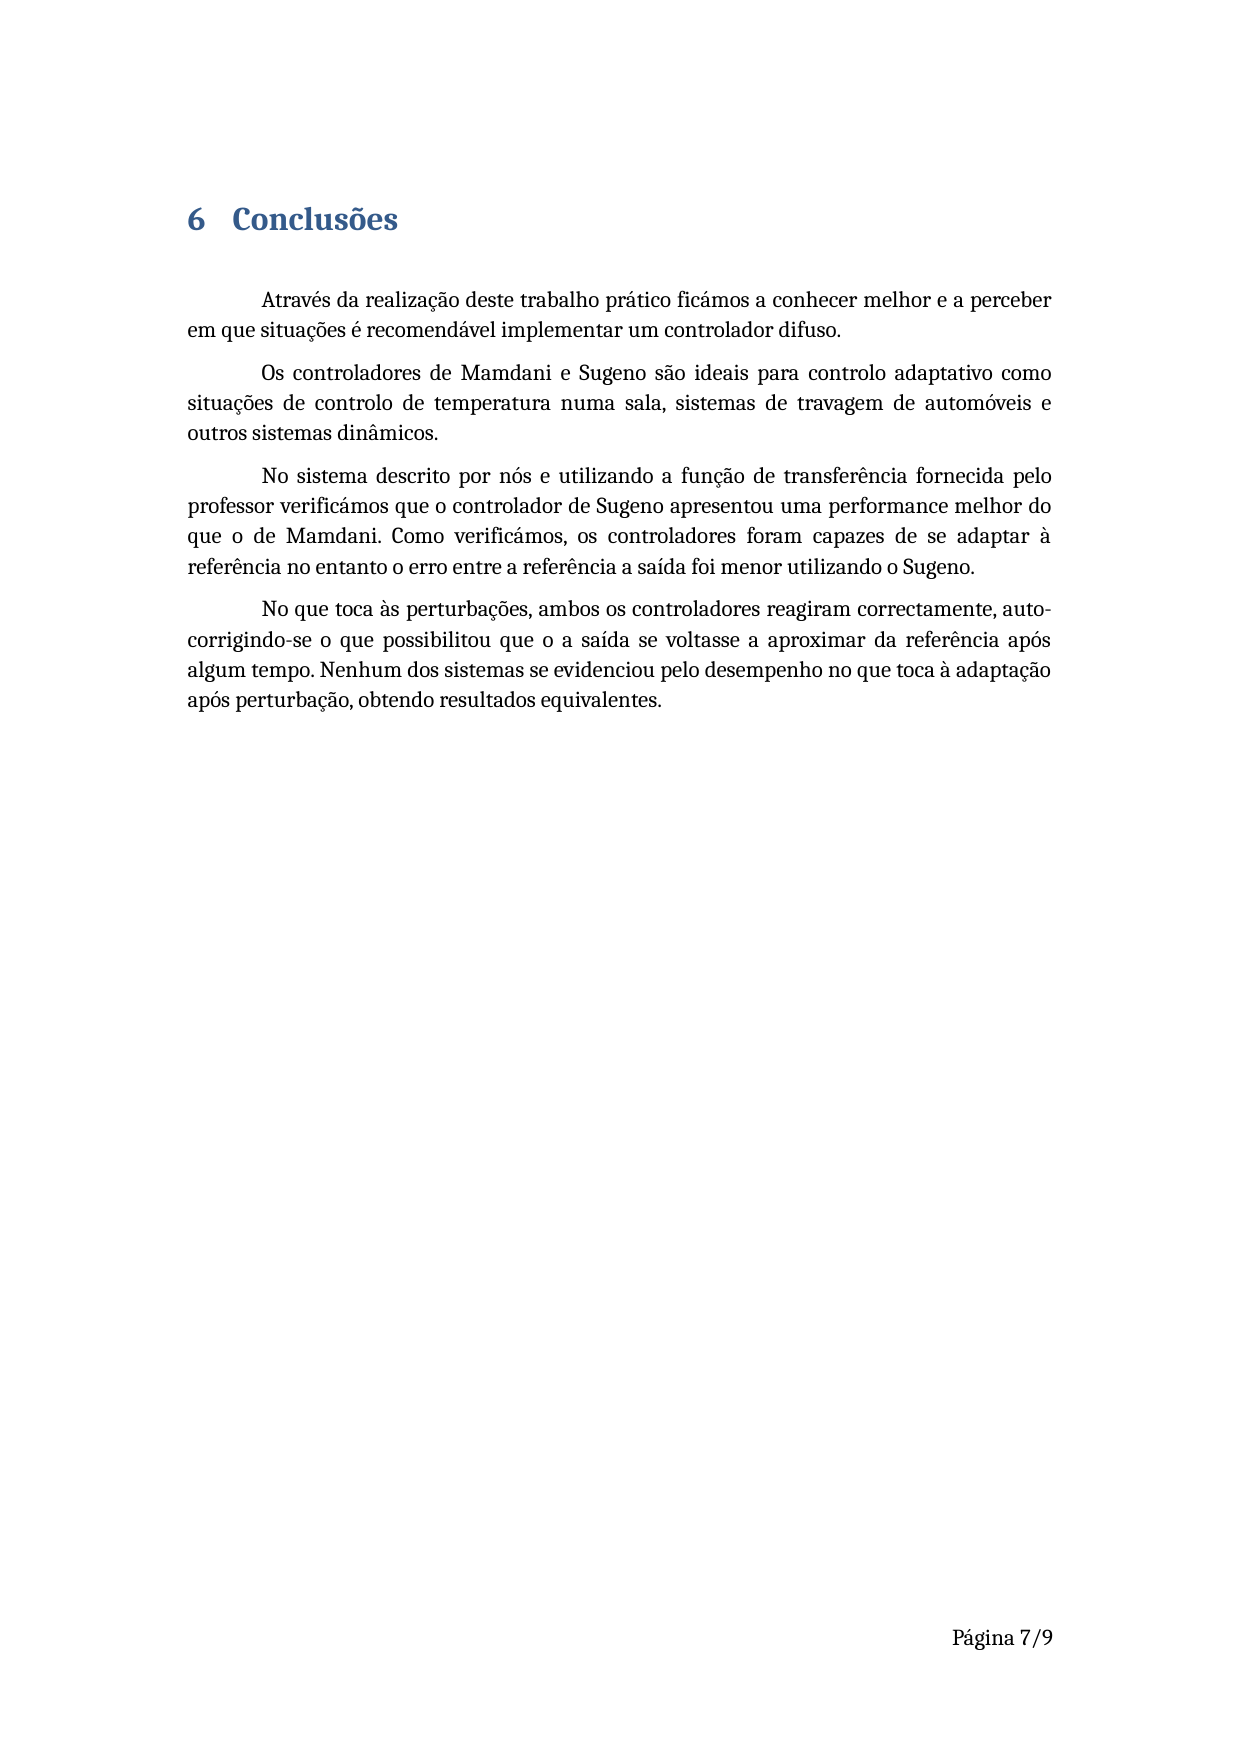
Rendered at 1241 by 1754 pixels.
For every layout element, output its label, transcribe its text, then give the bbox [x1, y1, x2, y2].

text No que toca às perturbações, ambos os controladores reagiram correctamente, auto-corrigindo-se o que possibilitou que o a saída se voltasse a aproximar da referência após algum tempo. Nenhum dos sistemas se evidenciou pelo desempenho no que toca à adaptação após perturbação, obtendo resultados equivalentes. [187, 596, 1053, 713]
text No sistema descrito por nós e utilizando a função de transferência fornecida pelo professor verificámos que o controlador de Sugeno apresentou uma performance melhor do que o de Mamdani. Como verificámos, os controladores foram capazes de se adaptar à referência no entanto o erro entre a referência a saída foi menor utilizando o Sugeno. [187, 463, 1053, 580]
text Os controladores de Mamdani e Sugeno são ideais para controlo adaptativo como situações de controlo de temperatura numa sala, sistemas de travagem de automóveis e outros sistemas dinâmicos. [187, 360, 1053, 446]
text Através da realização deste trabalho prático ficámos a conhecer melhor e a perceber em que situações é recomendável implementar um controlador difuso. [187, 287, 1053, 343]
subtitle Conclusões [187, 200, 1053, 238]
